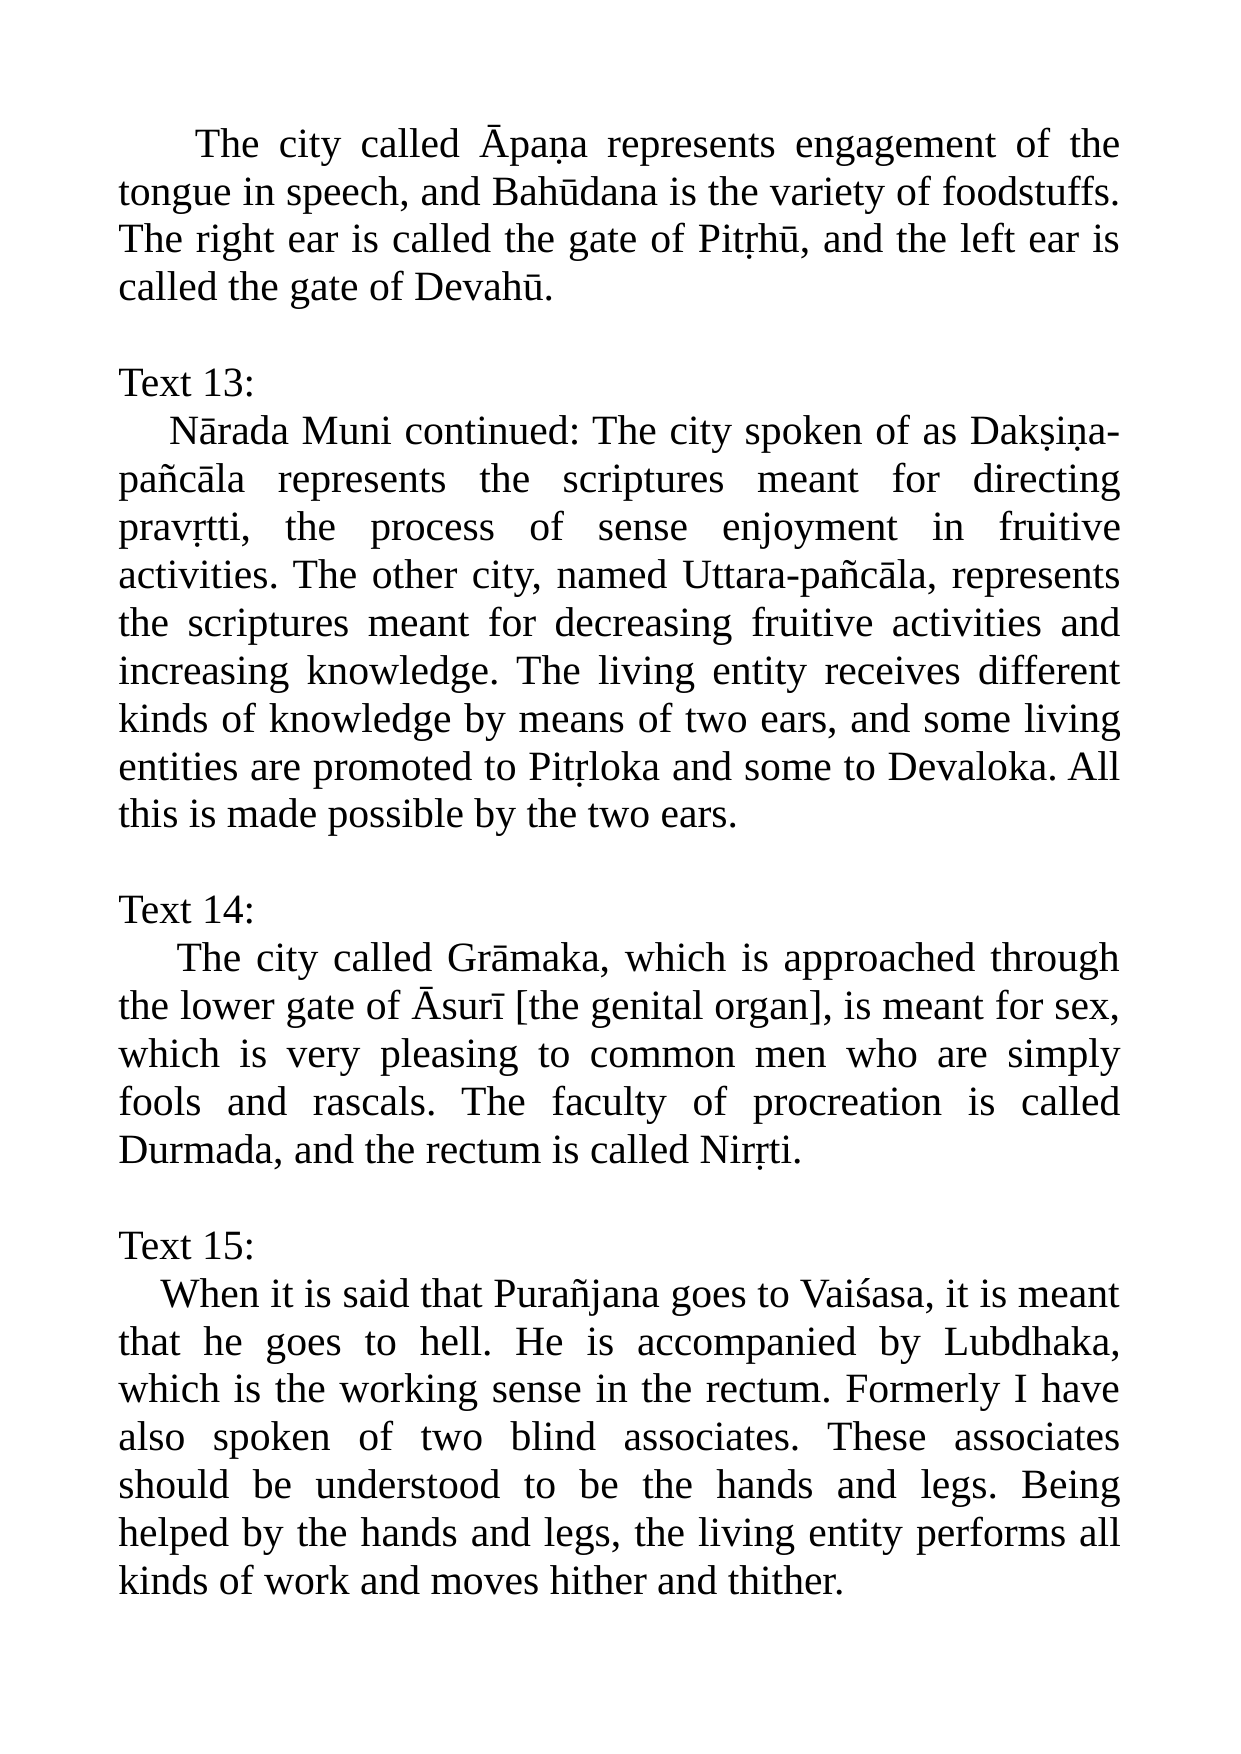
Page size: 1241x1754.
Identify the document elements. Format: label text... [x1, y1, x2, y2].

text Text 14: [118, 885, 1122, 933]
text The city called Grāmaka, which is approached through the lower gate of Āsurī [the genital organ], is meant for sex, which is very pleasing to common men who are simply fools and rascals. The faculty of procreation is called Durmada, and the rectum is called Nirṛti. [118, 933, 1122, 1172]
text Text 15: [118, 1220, 1122, 1268]
text When it is said that Purañjana goes to Vaiśasa, it is meant that he goes to hell. He is accompanied by Lubdhaka, which is the working sense in the rectum. Formerly I have also spoken of two blind associates. These associates should be understood to be the hands and legs. Being helped by the hands and legs, the living entity performs all kinds of work and moves hither and thither. [118, 1268, 1122, 1603]
text The city called Āpaṇa represents engagement of the tongue in speech, and Bahūdana is the variety of foodstuffs. The right ear is called the gate of Pitṛhū, and the left ear is called the gate of Devahū. [118, 118, 1122, 310]
text Nārada Muni continued: The city spoken of as Dakṣiṇa-pañcāla represents the scriptures meant for directing pravṛtti, the process of sense enjoyment in fruitive activities. The other city, named Uttara-pañcāla, represents the scriptures meant for decreasing fruitive activities and increasing knowledge. The living entity receives different kinds of knowledge by means of two ears, and some living entities are promoted to Pitṛloka and some to Devaloka. All this is made possible by the two ears. [118, 406, 1122, 837]
text Text 13: [118, 358, 1122, 406]
